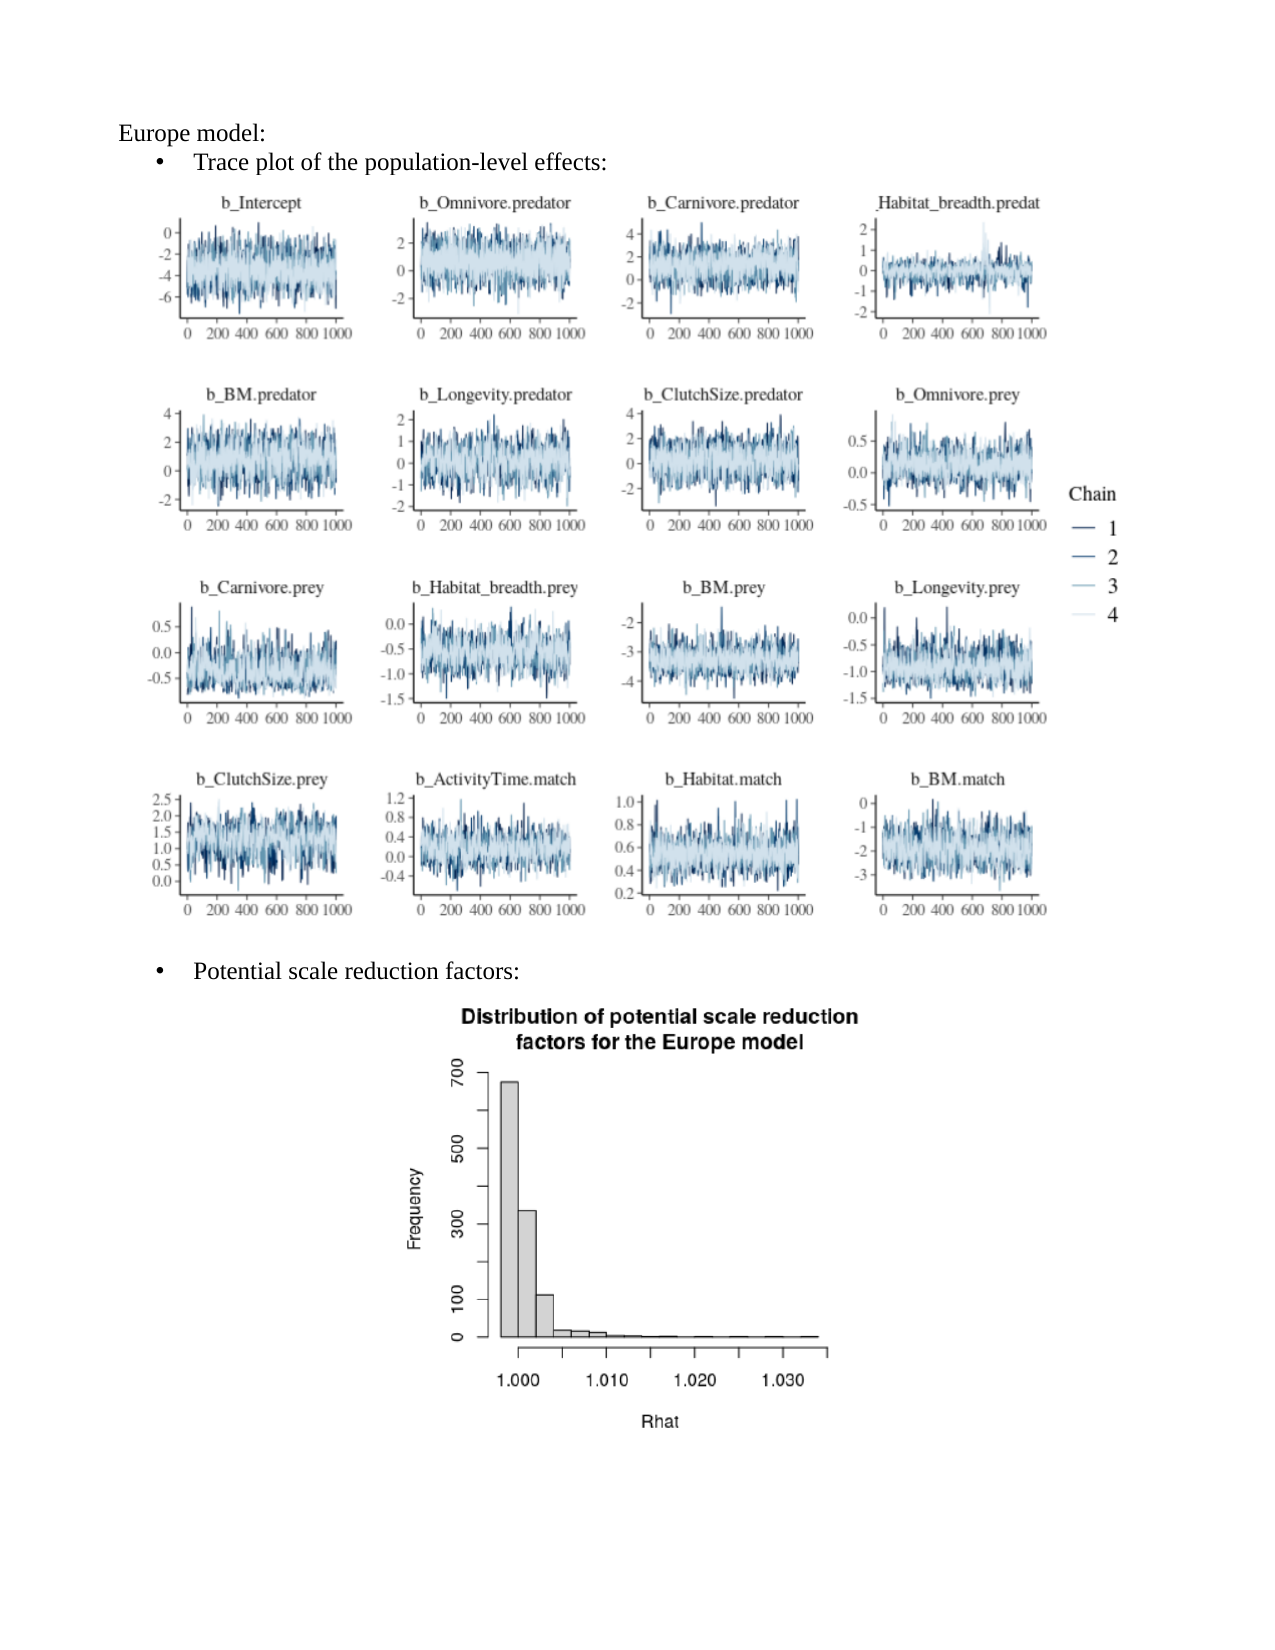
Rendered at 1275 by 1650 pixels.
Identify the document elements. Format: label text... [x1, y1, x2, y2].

list Trace plot of the population-level effects: [156, 147, 1157, 176]
picture [401, 985, 874, 1453]
list Potential scale reduction factors: [156, 956, 1157, 985]
picture [136, 175, 1139, 928]
text Europe model: [118, 118, 1157, 147]
